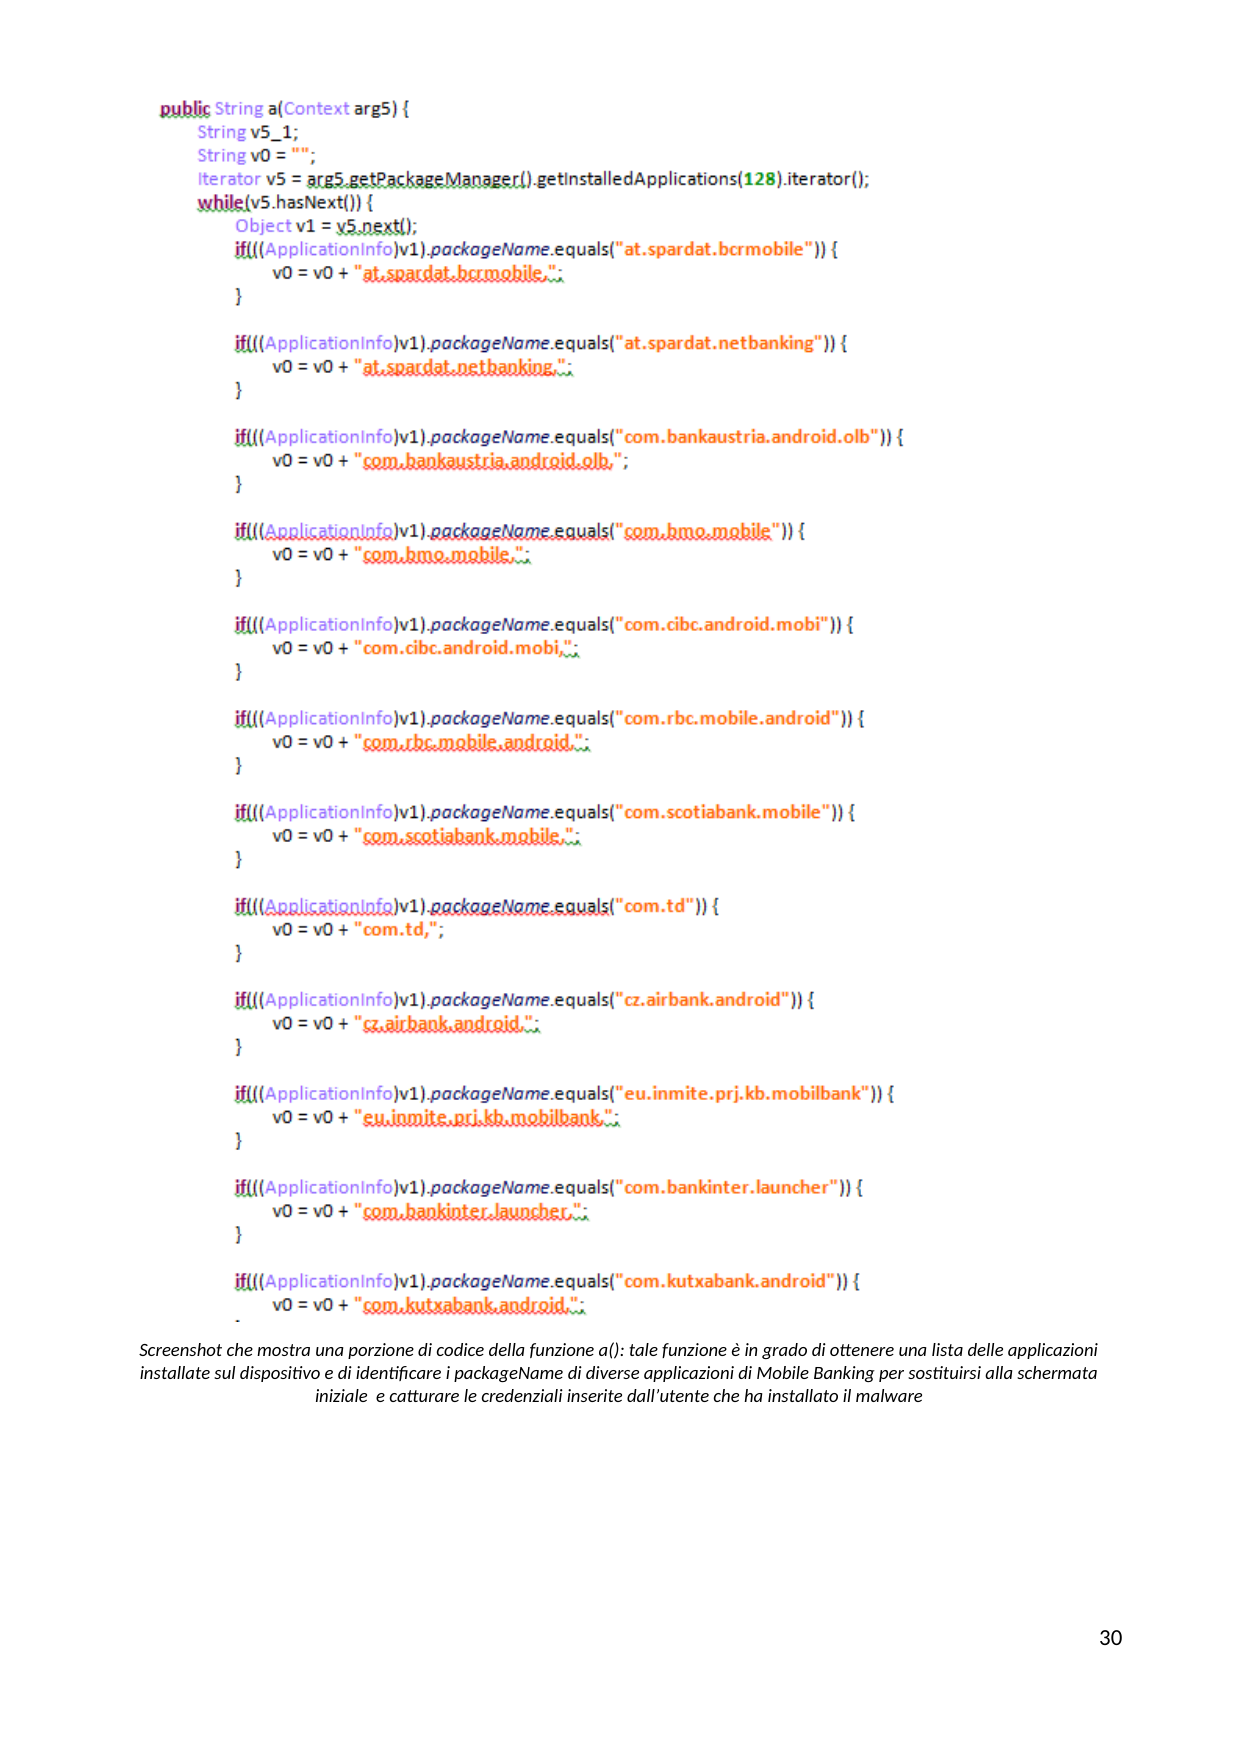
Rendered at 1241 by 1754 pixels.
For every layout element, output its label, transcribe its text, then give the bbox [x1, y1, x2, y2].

text Screenshot che mostra una porzione di codice della funzione a(): tale funzione è in grado di ottenere una lista delle applicazioni installate sul dispositivo e di identificare i packageName di diverse applicazioni di Mobile Banking per sostituirsi alla schermata iniziale e catturare le credenziali inserite dall’utente che ha installato il malware [118, 1338, 1122, 1407]
